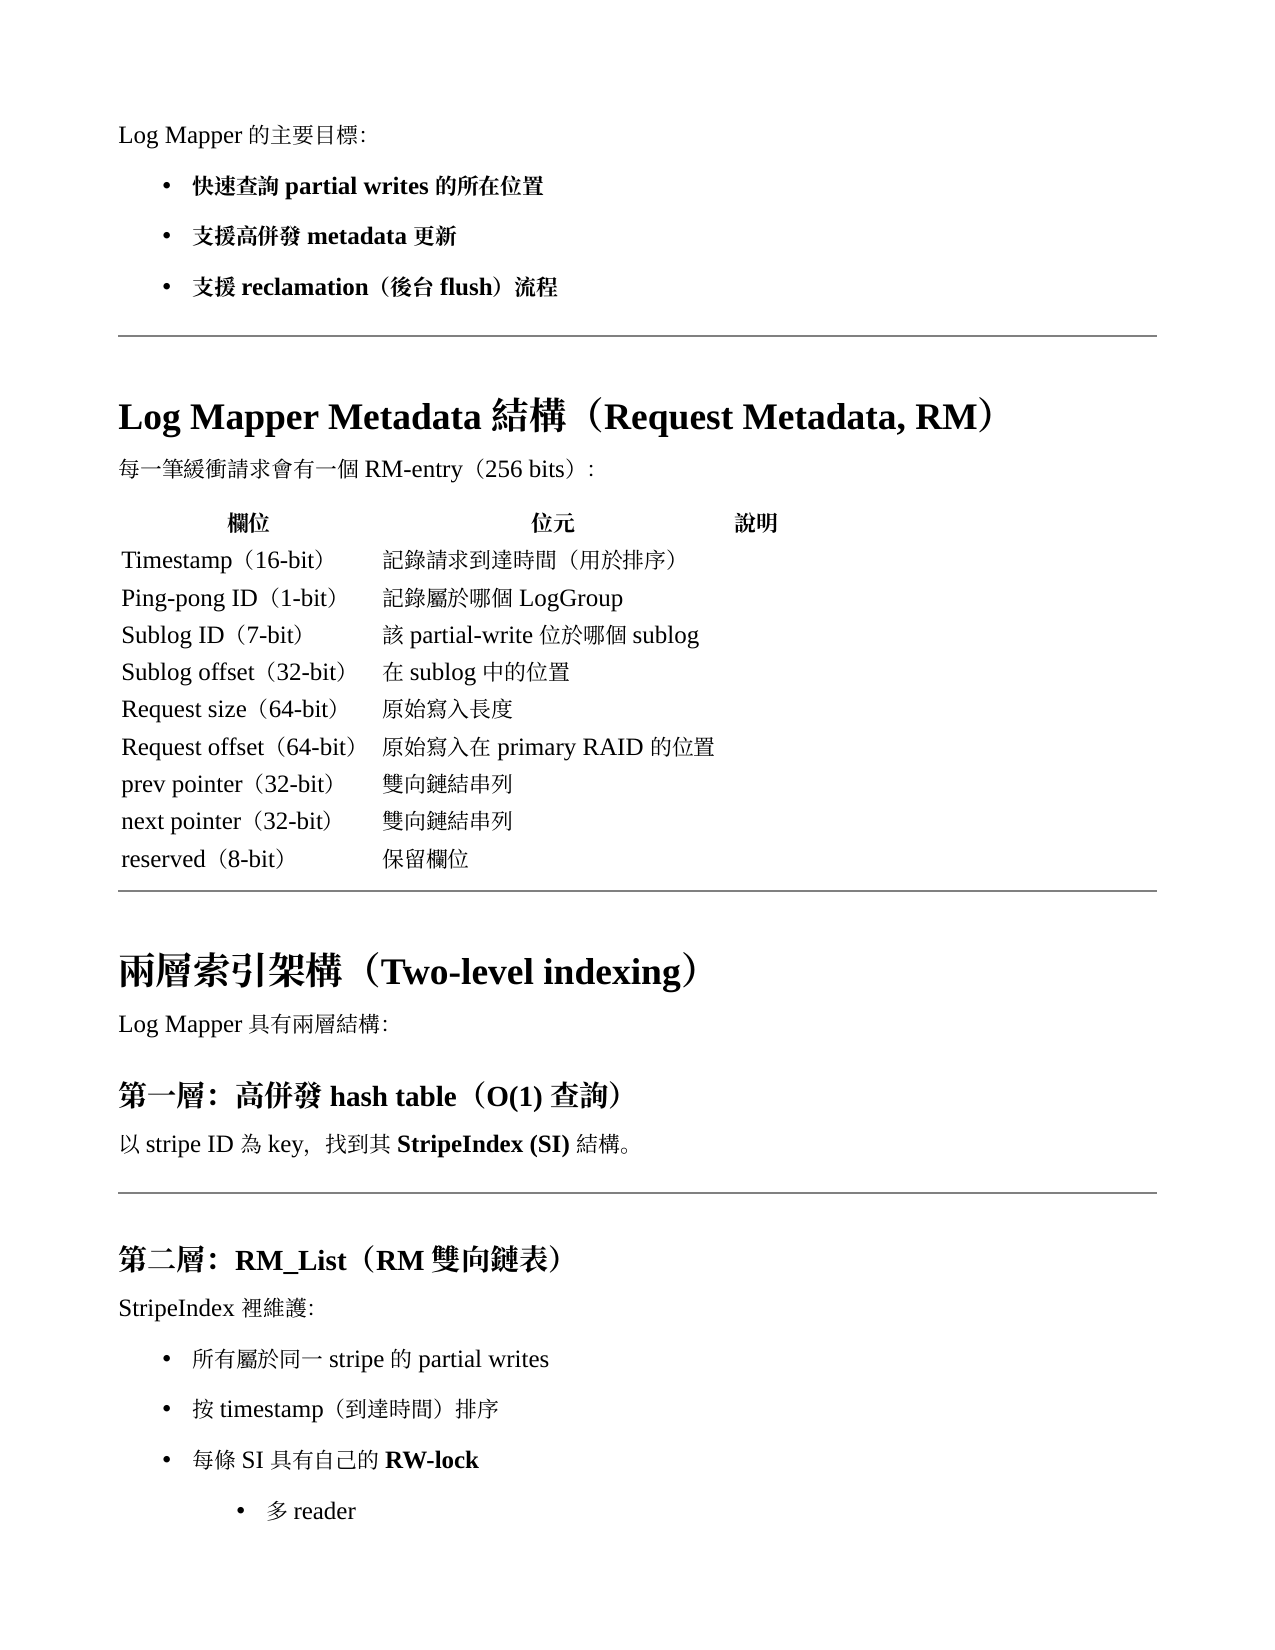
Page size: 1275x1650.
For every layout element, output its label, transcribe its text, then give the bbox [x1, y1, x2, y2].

table_cell next pointer（32-bit） [118, 802, 379, 839]
list 快速查詢 partial writes 的所在位置 [162, 169, 1157, 200]
table_cell Sublog offset（32-bit） [118, 653, 379, 690]
table_cell [726, 839, 785, 876]
table_cell 保留欄位 [379, 839, 726, 876]
table_cell 記錄請求到達時間（用於排序） [379, 541, 726, 578]
table_cell 該 partial-write 位於哪個 sublog [379, 615, 726, 652]
table_cell Timestamp（16-bit） [118, 541, 379, 578]
table_cell Sublog ID（7-bit） [118, 615, 379, 652]
list 多 reader [236, 1494, 1157, 1526]
table_cell 原始寫入在 primary RAID 的位置 [379, 727, 726, 764]
table_cell 記錄屬於哪個 LogGroup [379, 578, 726, 615]
table_cell 原始寫入長度 [379, 690, 726, 727]
text 每一筆緩衝請求會有一個 RM-entry（256 bits）： [118, 452, 1157, 484]
list 支援高併發 metadata 更新 [162, 219, 1157, 251]
table_header 欄位 [118, 503, 379, 541]
list 按 timestamp（到達時間）排序 [162, 1393, 1157, 1424]
table_cell [726, 690, 785, 727]
table_header 說明 [726, 503, 785, 541]
subtitle 第一層：高併發 hash table（O(1) 查詢） [118, 1073, 1157, 1115]
table_cell reserved（8-bit） [118, 839, 379, 876]
text StripeIndex 裡維護： [118, 1291, 1157, 1323]
table_cell [726, 764, 785, 802]
text Log Mapper 的主要目標： [118, 118, 1157, 149]
table_cell Request offset（64-bit） [118, 727, 379, 764]
subtitle Log Mapper Metadata 結構（Request Metadata, RM） [118, 386, 1157, 440]
table_cell [726, 727, 785, 764]
table_header 位元 [379, 503, 726, 541]
text 以 stripe ID 為 key，找到其 StripeIndex (SI) 結構。 [118, 1127, 1157, 1159]
text Log Mapper 具有兩層結構： [118, 1008, 1157, 1039]
table_cell prev pointer（32-bit） [118, 764, 379, 802]
subtitle 兩層索引架構（Two-level indexing） [118, 941, 1157, 995]
subtitle 第二層：RM_List（RM 雙向鏈表） [118, 1237, 1157, 1279]
table_cell [726, 615, 785, 652]
table_cell 雙向鏈結串列 [379, 764, 726, 802]
table_cell [726, 541, 785, 578]
table_cell [726, 802, 785, 839]
table_cell [726, 578, 785, 615]
table_cell Request size（64-bit） [118, 690, 379, 727]
table_cell [726, 653, 785, 690]
list 每條 SI 具有自己的 RW-lock [162, 1443, 1157, 1475]
list 所有屬於同一 stripe 的 partial writes [162, 1342, 1157, 1373]
list 支援 reclamation（後台 flush）流程 [162, 270, 1157, 302]
table_cell Ping-pong ID（1-bit） [118, 578, 379, 615]
table_cell 雙向鏈結串列 [379, 802, 726, 839]
table_cell 在 sublog 中的位置 [379, 653, 726, 690]
